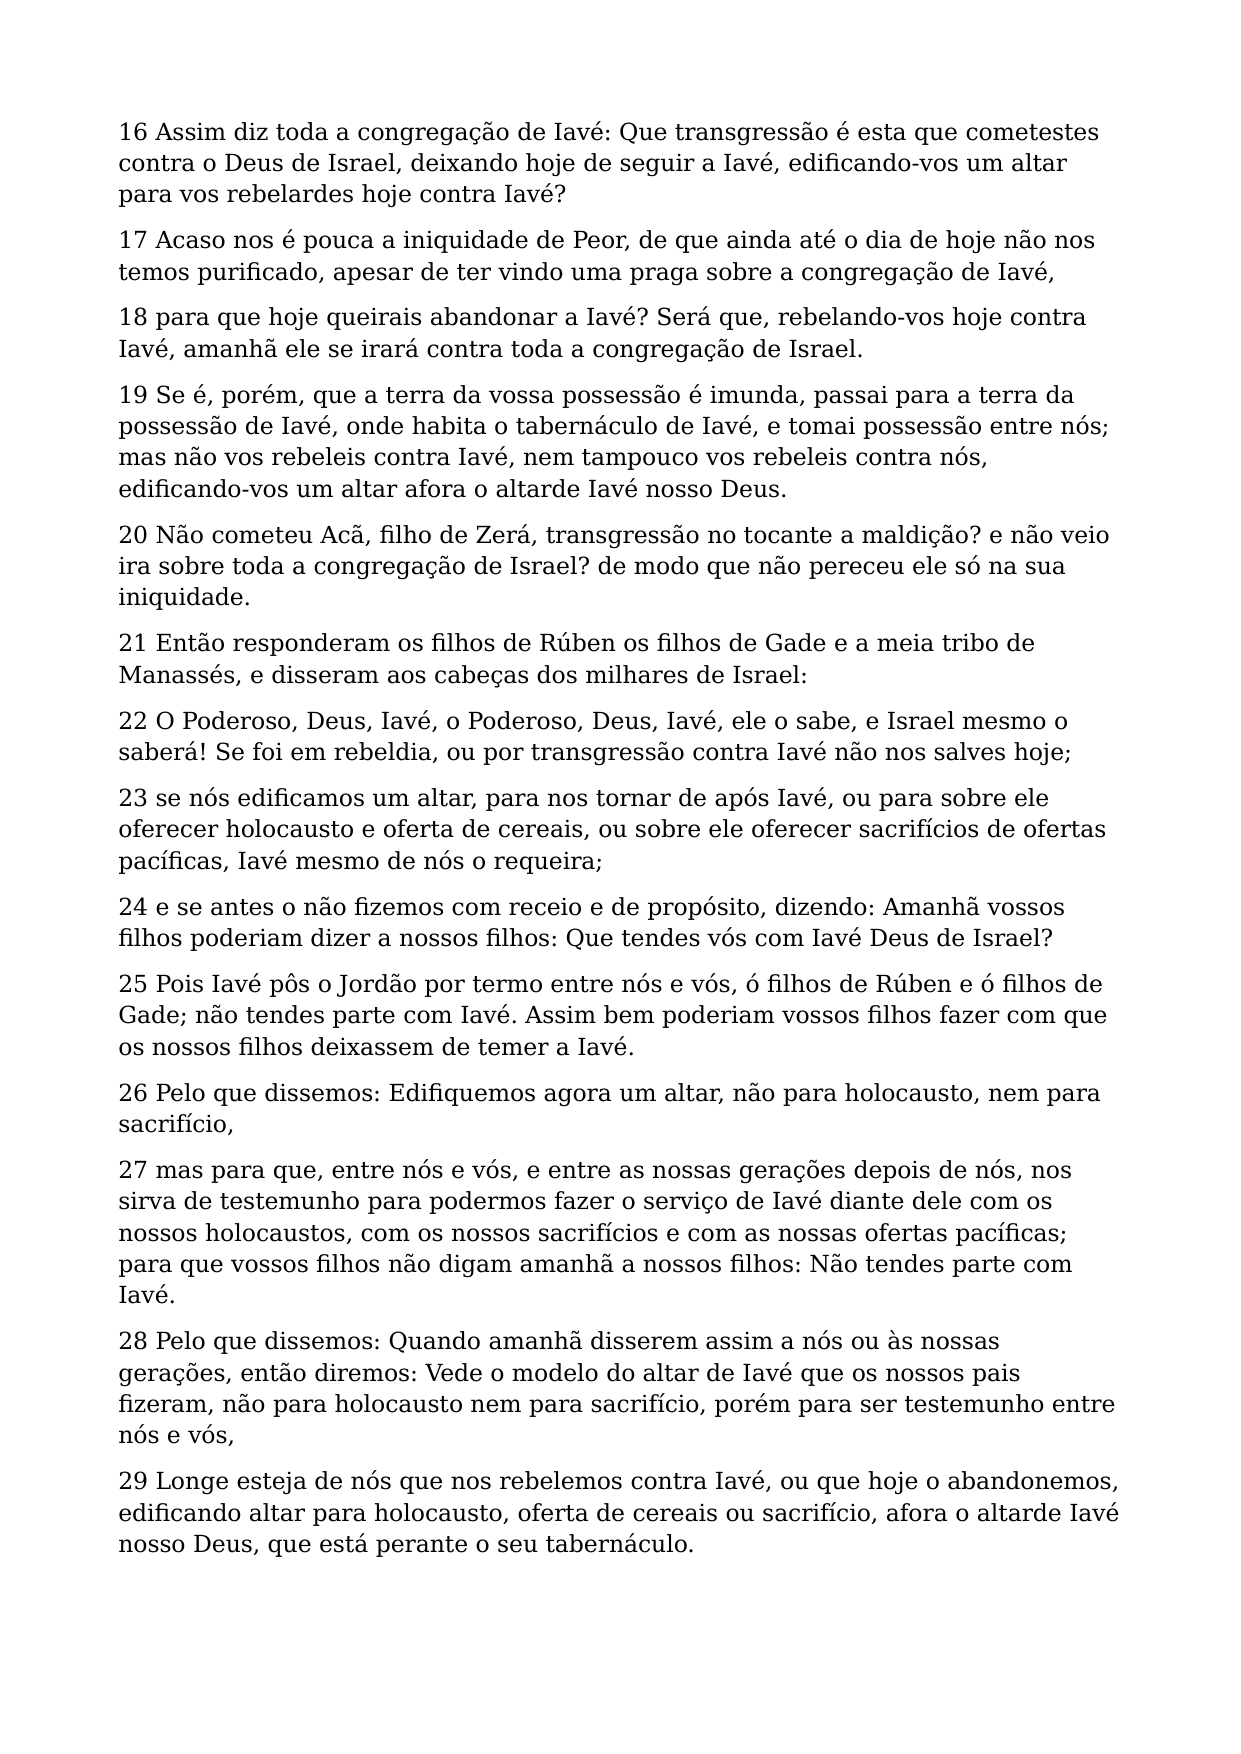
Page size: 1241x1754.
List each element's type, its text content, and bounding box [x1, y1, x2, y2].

text 25 Pois Iavé pôs o Jordão por termo entre nós e vós, ó filhos de Rúben e ó filhos de Gade; não tendes parte com Iavé. Assim bem poderiam vossos filhos fazer com que os nossos filhos deixassem de temer a Iavé. [118, 971, 1122, 1061]
text 28 Pelo que dissemos: Quando amanhã disserem assim a nós ou às nossas gerações, então diremos: Vede o modelo do altar de Iavé que os nossos pais fizeram, não para holocausto nem para sacrifício, porém para ser testemunho entre nós e vós, [118, 1328, 1122, 1449]
text 18 para que hoje queirais abandonar a Iavé? Será que, rebelando-vos hoje contra Iavé, amanhã ele se irará contra toda a congregação de Israel. [118, 304, 1122, 363]
text 26 Pelo que dissemos: Edifiquemos agora um altar, não para holocausto, nem para sacrifício, [118, 1079, 1122, 1138]
text 22 O Poderoso, Deus, Iavé, o Poderoso, Deus, Iavé, ele o sabe, e Israel mesmo o saberá! Se foi em rebeldia, ou por transgressão contra Iavé não nos salves hoje; [118, 707, 1122, 766]
text 29 Longe esteja de nós que nos rebelemos contra Iavé, ou que hoje o abandonemos, edificando altar para holocausto, oferta de cereais ou sacrifício, afora o altarde Iavé nosso Deus, que está perante o seu tabernáculo. [118, 1468, 1122, 1558]
text 27 mas para que, entre nós e vós, e entre as nossas gerações depois de nós, nos sirva de testemunho para podermos fazer o serviço de Iavé diante dele com os nossos holocaustos, com os nossos sacrifícios e com as nossas ofertas pacíficas; para que vossos filhos não digam amanhã a nossos filhos: Não tendes parte com Iavé. [118, 1156, 1122, 1309]
text 21 Então responderam os filhos de Rúben os filhos de Gade e a meia tribo de Manassés, e disseram aos cabeças dos milhares de Israel: [118, 630, 1122, 689]
text 19 Se é, porém, que a terra da vossa possessão é imunda, passai para a terra da possessão de Iavé, onde habita o tabernáculo de Iavé, e tomai possessão entre nós; mas não vos rebeleis contra Iavé, nem tampouco vos rebeleis contra nós, edificando-vos um altar afora o altarde Iavé nosso Deus. [118, 381, 1122, 503]
text 16 Assim diz toda a congregação de Iavé: Que transgressão é esta que cometestes contra o Deus de Israel, deixando hoje de seguir a Iavé, edificando-vos um altar para vos rebelardes hoje contra Iavé? [118, 118, 1122, 208]
text 17 Acaso nos é pouca a iniquidade de Peor, de que ainda até o dia de hoje não nos temos purificado, apesar de ter vindo uma praga sobre a congregação de Iavé, [118, 227, 1122, 285]
text 24 e se antes o não fizemos com receio e de propósito, dizendo: Amanhã vossos filhos poderiam dizer a nossos filhos: Que tendes vós com Iavé Deus de Israel? [118, 893, 1122, 952]
text 20 Não cometeu Acã, filho de Zerá, transgressão no tocante a maldição? e não veio ira sobre toda a congregação de Israel? de modo que não pereceu ele só na sua iniquidade. [118, 521, 1122, 611]
text 23 se nós edificamos um altar, para nos tornar de após Iavé, ou para sobre ele oferecer holocausto e oferta de cereais, ou sobre ele oferecer sacrifícios de ofertas pacíficas, Iavé mesmo de nós o requeira; [118, 784, 1122, 874]
